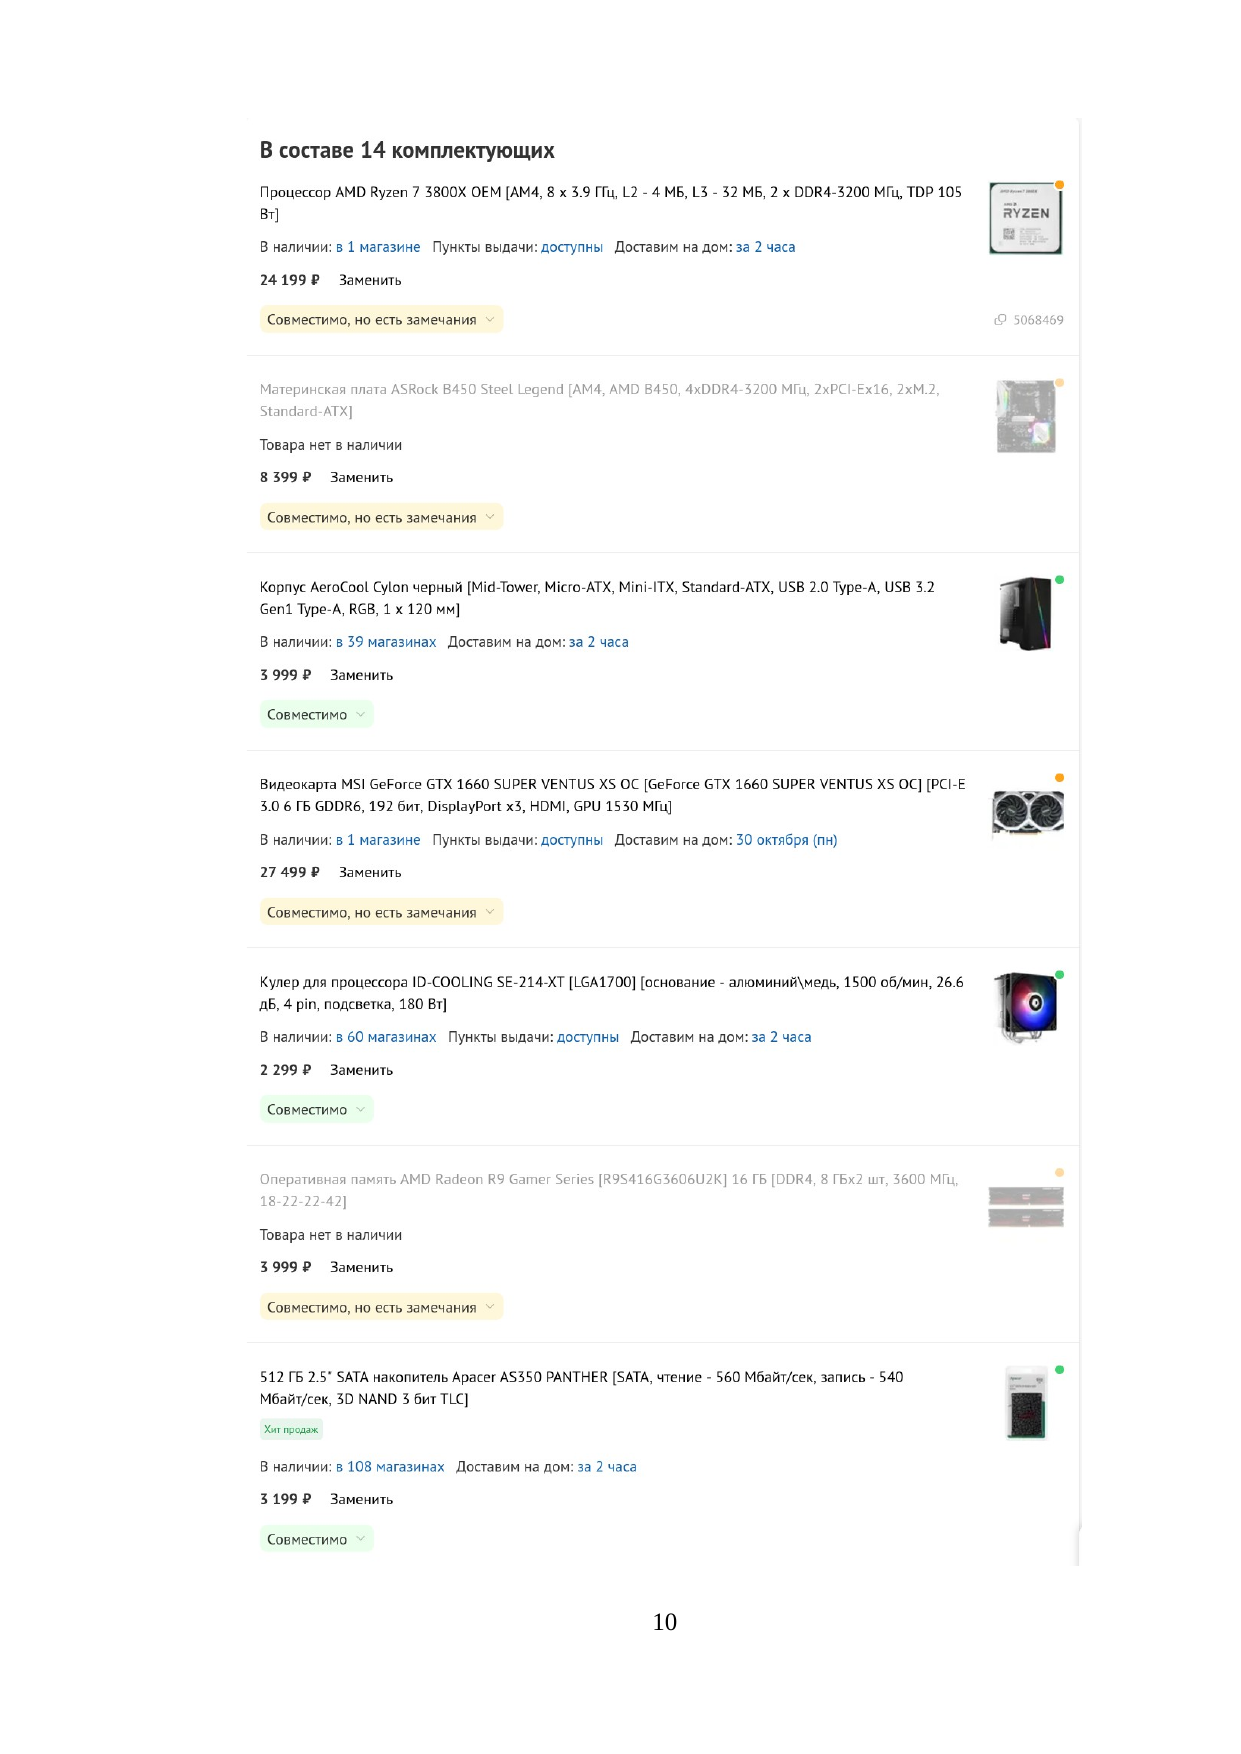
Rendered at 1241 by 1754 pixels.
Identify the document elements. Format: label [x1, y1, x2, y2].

picture [246, 118, 1082, 1566]
